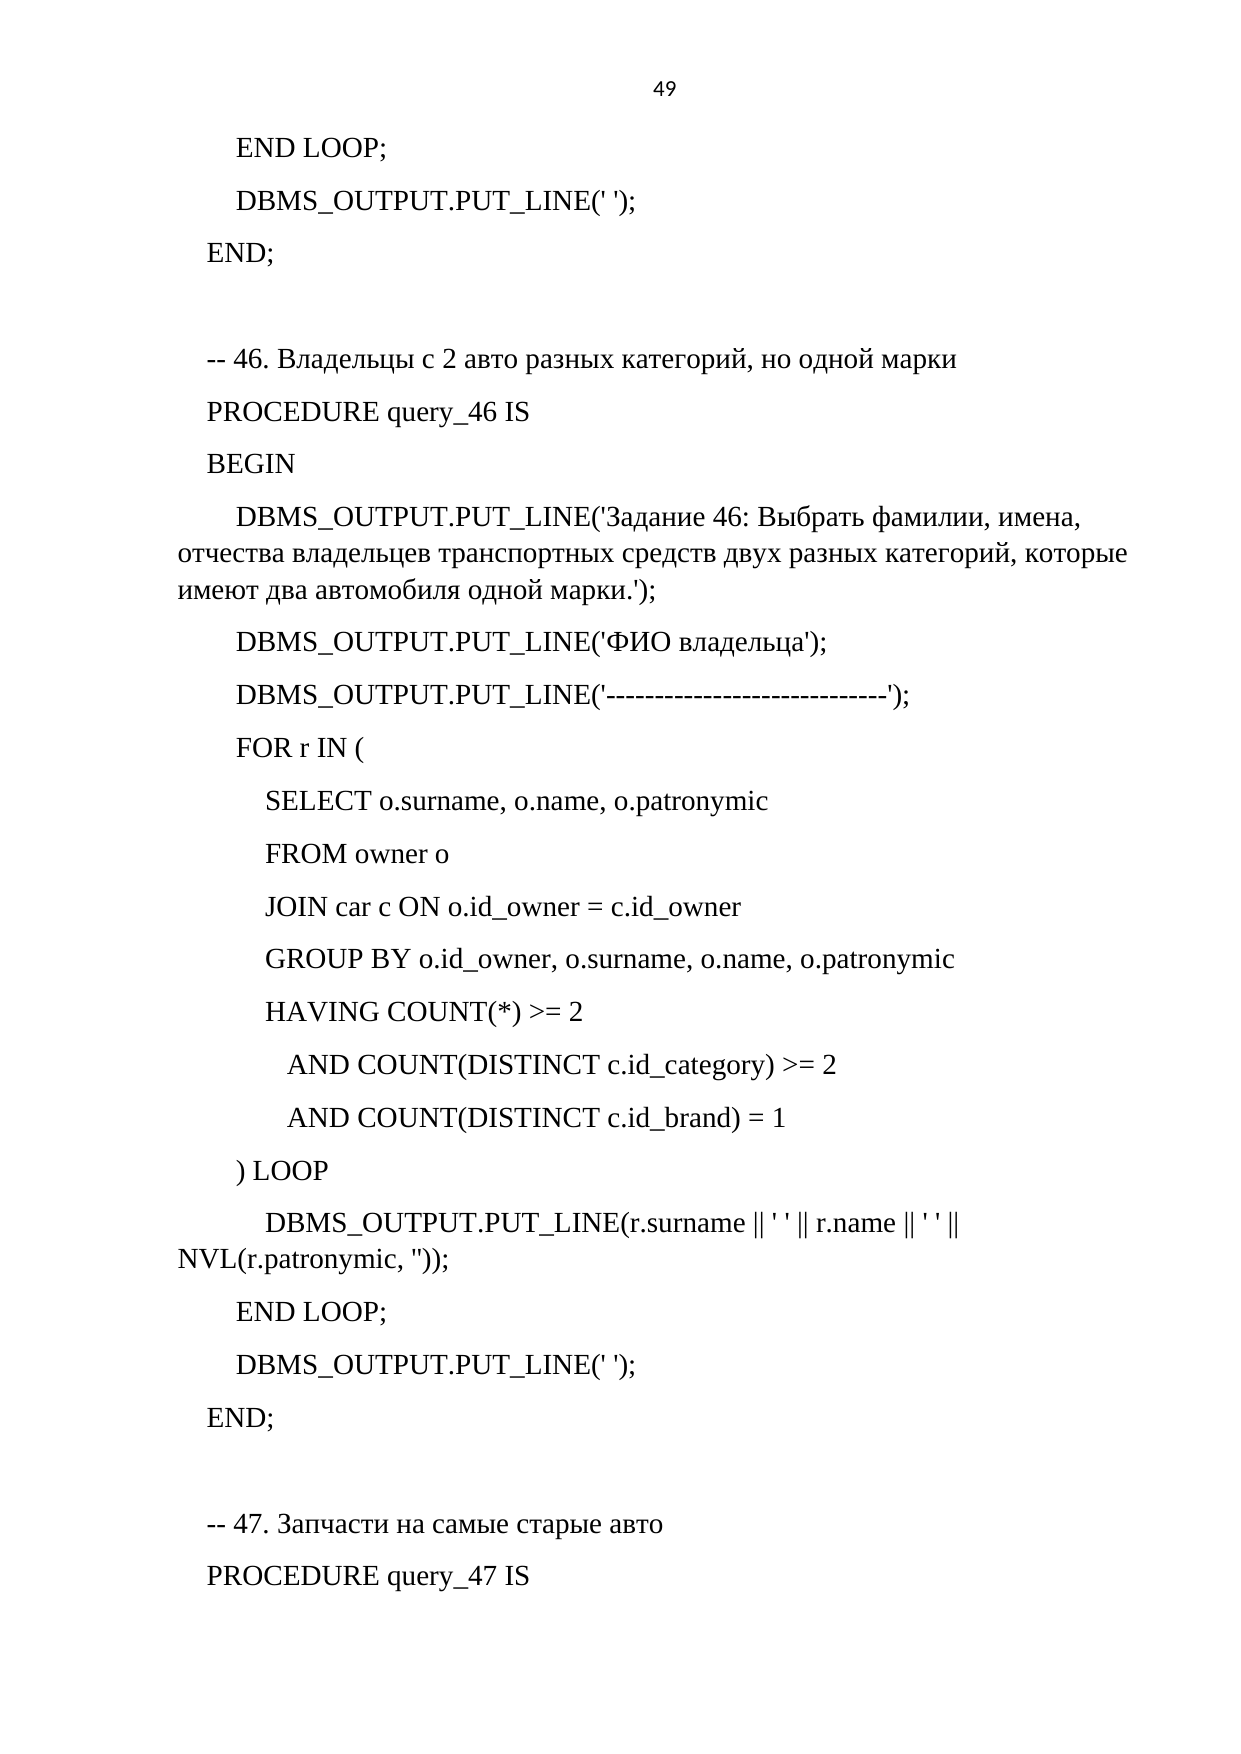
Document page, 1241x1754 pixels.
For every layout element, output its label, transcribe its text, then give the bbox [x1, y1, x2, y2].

text DBMS_OUTPUT.PUT_LINE(r.surname || ' ' || r.name || ' ' || NVL(r.patronymic, '')); [177, 1206, 1152, 1275]
text PROCEDURE query_46 IS [177, 394, 1152, 427]
text -- 46. Владельцы с 2 авто разных категорий, но одной марки [177, 341, 1152, 374]
text SELECT o.surname, o.name, o.patronymic [177, 783, 1152, 817]
text END; [177, 235, 1152, 269]
text -- 47. Запчасти на самые старые авто [177, 1506, 1152, 1539]
text FOR r IN ( [177, 730, 1152, 764]
text AND COUNT(DISTINCT c.id_brand) = 1 [177, 1100, 1152, 1133]
text DBMS_OUTPUT.PUT_LINE('Задание 46: Выбрать фамилии, имена, отчества владельцев транспортных средств двух разных категорий, которые имеют два автомобиля одной марки.'); [177, 499, 1152, 605]
text AND COUNT(DISTINCT c.id_category) >= 2 [177, 1047, 1152, 1081]
text ) LOOP [177, 1153, 1152, 1186]
text DBMS_OUTPUT.PUT_LINE(' '); [177, 183, 1152, 216]
text GROUP BY o.id_owner, o.surname, o.name, o.patronymic [177, 941, 1152, 975]
text END; [177, 1400, 1152, 1434]
text DBMS_OUTPUT.PUT_LINE('-----------------------------'); [177, 677, 1152, 711]
text HAVING COUNT(*) >= 2 [177, 994, 1152, 1028]
text FROM owner o [177, 836, 1152, 869]
text DBMS_OUTPUT.PUT_LINE(' '); [177, 1347, 1152, 1381]
text DBMS_OUTPUT.PUT_LINE('ФИО владельца'); [177, 624, 1152, 658]
text END LOOP; [177, 1294, 1152, 1328]
text PROCEDURE query_47 IS [177, 1558, 1152, 1592]
text JOIN car c ON o.id_owner = c.id_owner [177, 889, 1152, 922]
text END LOOP; [177, 130, 1152, 163]
text BEGIN [177, 447, 1152, 480]
